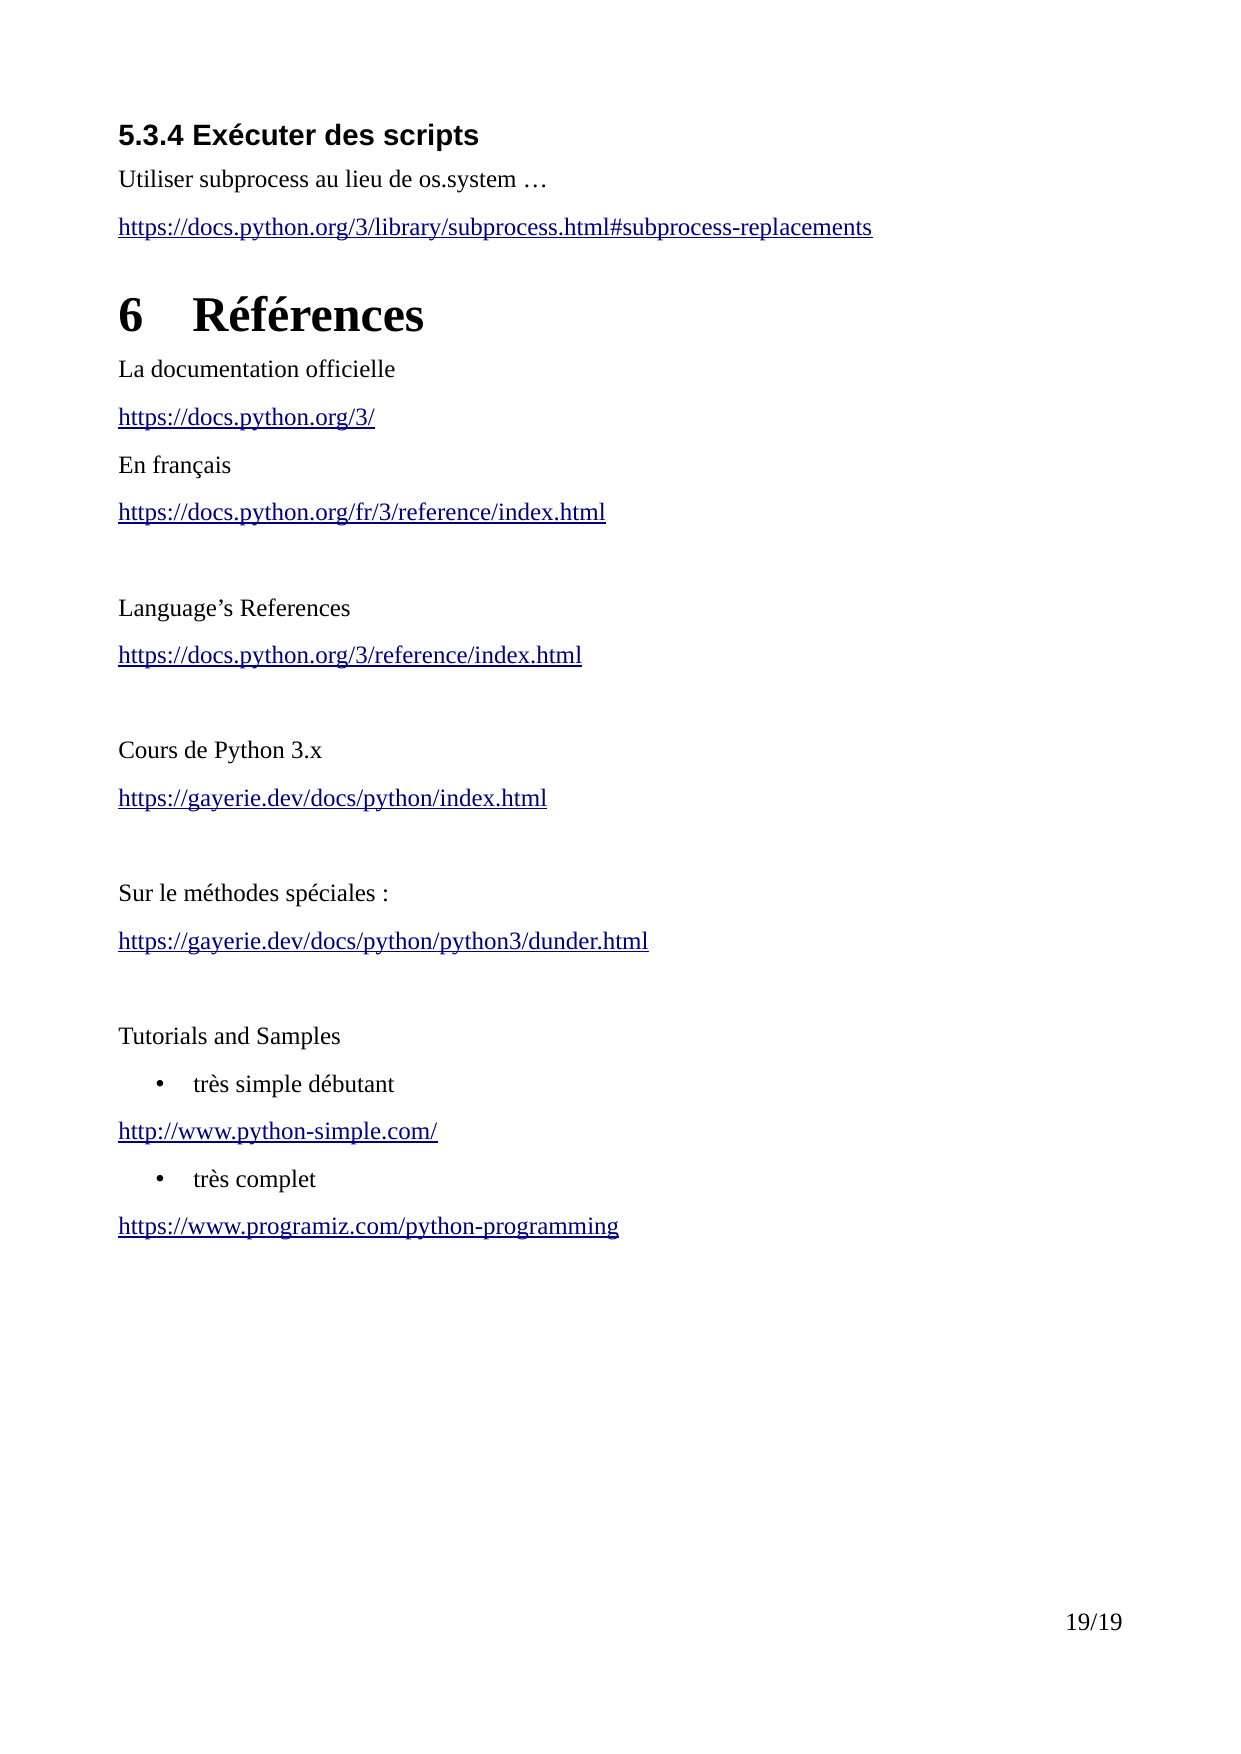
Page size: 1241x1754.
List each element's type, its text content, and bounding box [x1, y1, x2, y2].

list très simple débutant [156, 1069, 1122, 1097]
text https://docs.python.org/fr/3/reference/index.html [118, 497, 1122, 526]
text En français [118, 450, 1122, 478]
text Utiliser subprocess au lieu de os.system … [118, 164, 1122, 193]
subtitle Exécuter des scripts [118, 118, 1122, 152]
text https://docs.python.org/3/library/subprocess.html#subprocess-replacements [118, 212, 1122, 241]
text https://www.programiz.com/python-programming [118, 1211, 1122, 1240]
text http://www.python-simple.com/ [118, 1116, 1122, 1145]
text La documentation officielle [118, 354, 1122, 383]
list très complet [156, 1164, 1122, 1193]
text https://docs.python.org/3/reference/index.html [118, 640, 1122, 669]
text https://docs.python.org/3/ [118, 402, 1122, 431]
text https://gayerie.dev/docs/python/index.html [118, 783, 1122, 812]
text Cours de Python 3.x [118, 735, 1122, 764]
text https://gayerie.dev/docs/python/python3/dunder.html [118, 926, 1122, 954]
text Language’s References [118, 593, 1122, 621]
text Tutorials and Samples [118, 1021, 1122, 1050]
text Sur le méthodes spéciales : [118, 878, 1122, 907]
subtitle Références [118, 284, 1122, 342]
